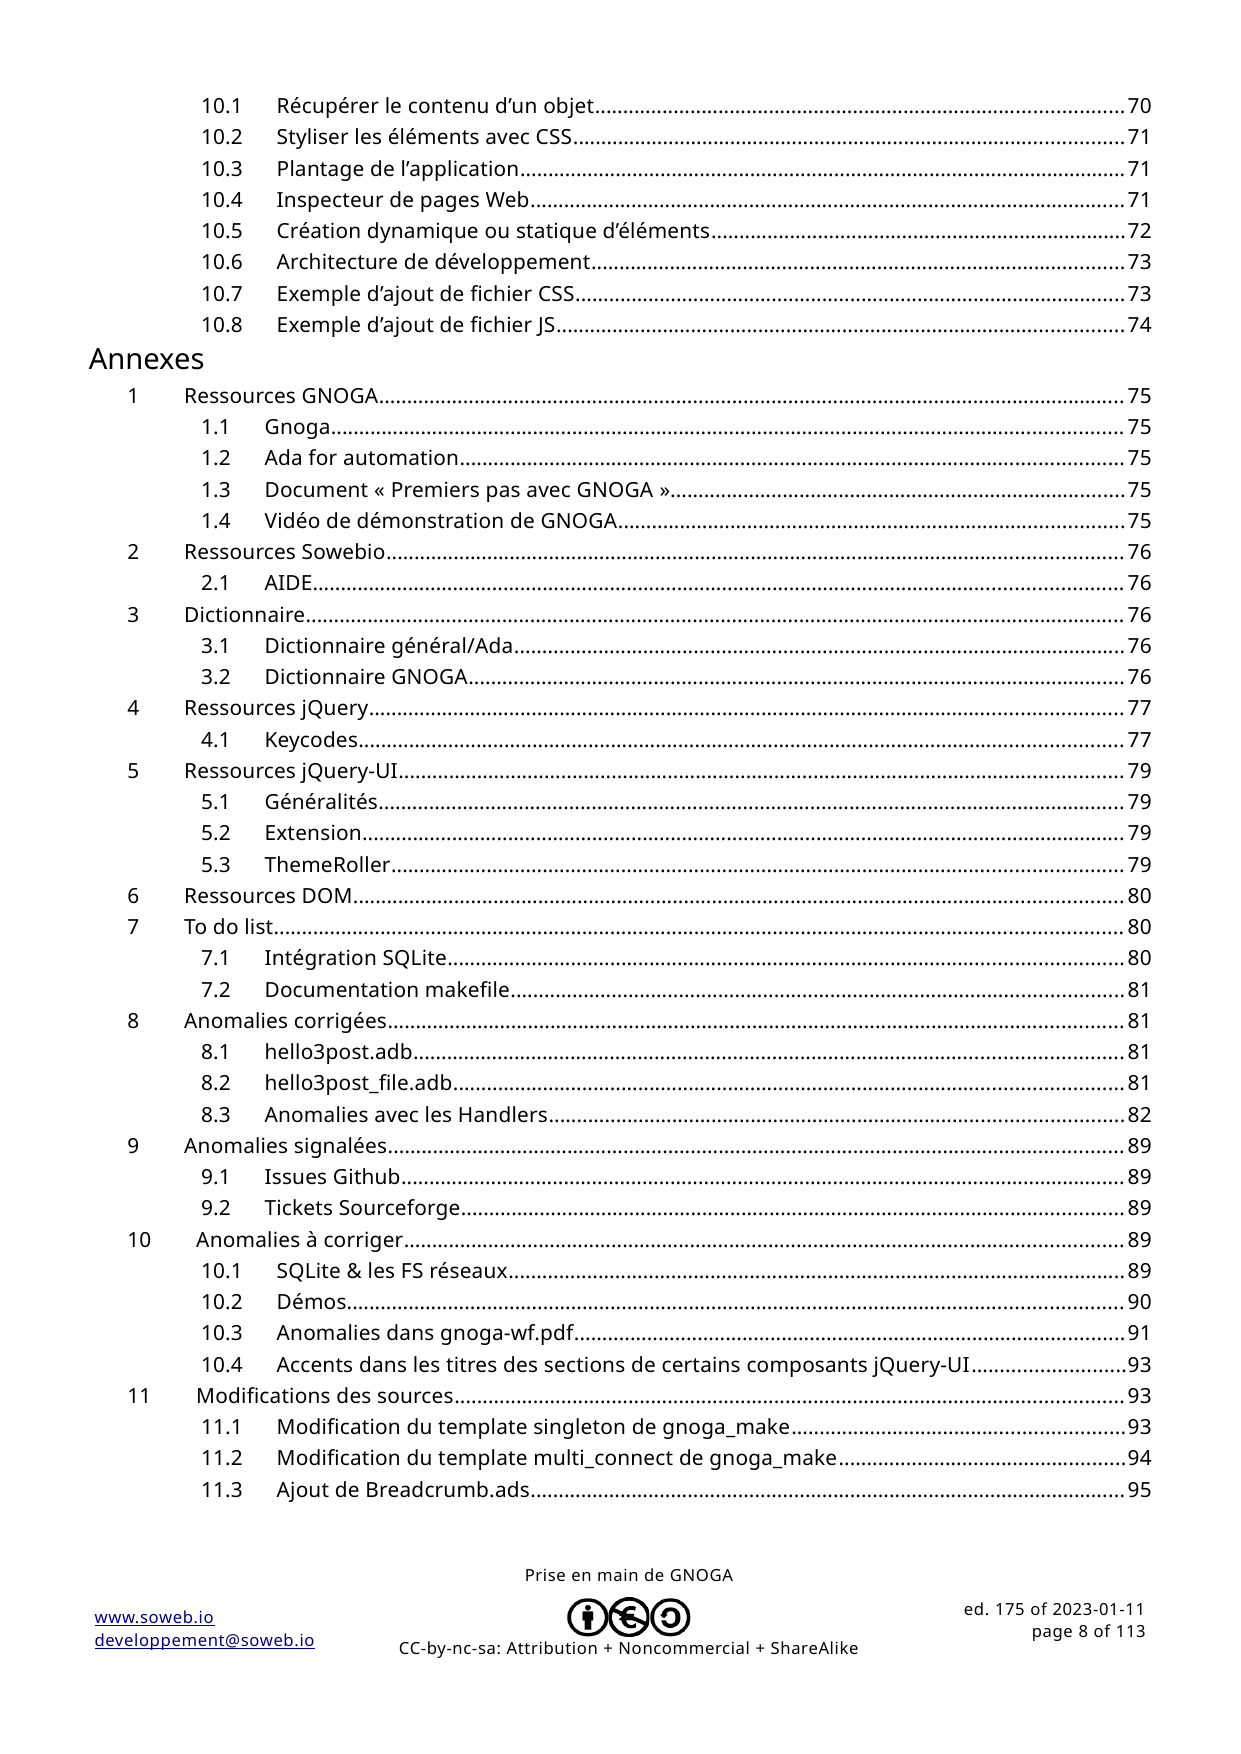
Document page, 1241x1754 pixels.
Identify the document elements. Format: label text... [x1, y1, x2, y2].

text 4 Ressources jQuery 77 [127, 691, 1152, 722]
text 3.1 Dictionnaire général/Ada 76 [201, 628, 1152, 659]
picture [566, 1597, 691, 1637]
text 9 Anomalies signalées 89 [127, 1128, 1152, 1159]
text 8 Anomalies corrigées 81 [127, 1003, 1152, 1034]
text 3.2 Dictionnaire GNOGA 76 [201, 659, 1152, 691]
text 1 Ressources GNOGA 75 [127, 378, 1152, 409]
text 8.3 Anomalies avec les Handlers 82 [201, 1097, 1152, 1128]
text 9.2 Tickets Sourceforge 89 [201, 1191, 1152, 1222]
text 7.1 Intégration SQLite 80 [201, 941, 1152, 972]
text 10.4 Inspecteur de pages Web 71 [201, 182, 1152, 213]
text 10.3 Plantage de l’application 71 [201, 151, 1152, 182]
text 6 Ressources DOM 80 [127, 878, 1152, 909]
text 10.8 Exemple d’ajout de fichier JS 74 [201, 307, 1152, 338]
text 3 Dictionnaire 76 [127, 597, 1152, 628]
text 5.3 ThemeRoller 79 [201, 847, 1152, 878]
text 5 Ressources jQuery-UI 79 [127, 753, 1152, 784]
text 8.1 hello3post.adb 81 [201, 1034, 1152, 1066]
text 11.3 Ajout de Breadcrumb.ads 95 [201, 1472, 1152, 1503]
text 5.2 Extension 79 [201, 816, 1152, 847]
text 10.4 Accents dans les titres des sections de certains composants jQuery-UI 93 [201, 1347, 1152, 1378]
text 8.2 hello3post_file.adb 81 [201, 1066, 1152, 1097]
text 11 Modifications des sources 93 [127, 1378, 1152, 1409]
text 10.2 Styliser les éléments avec CSS 71 [201, 120, 1152, 151]
text 4.1 Keycodes 77 [201, 722, 1152, 753]
text Annexes [88, 338, 1152, 378]
text 10.7 Exemple d’ajout de fichier CSS 73 [201, 276, 1152, 307]
text 2.1 AIDE 76 [201, 566, 1152, 597]
text 10.3 Anomalies dans gnoga-wf.pdf 91 [201, 1316, 1152, 1347]
text 10.6 Architecture de développement 73 [201, 245, 1152, 276]
text 1.2 Ada for automation 75 [201, 441, 1152, 472]
text 10.1 Récupérer le contenu d’un objet 70 [201, 88, 1152, 120]
text 10.2 Démos 90 [201, 1284, 1152, 1316]
text 11.1 Modification du template singleton de gnoga_make 93 [201, 1409, 1152, 1441]
text 10.5 Création dynamique ou statique d’éléments 72 [201, 213, 1152, 245]
text 1.4 Vidéo de démonstration de GNOGA 75 [201, 503, 1152, 534]
text 1.3 Document « Premiers pas avec GNOGA » 75 [201, 472, 1152, 503]
text 10.1 SQLite & les FS réseaux 89 [201, 1253, 1152, 1284]
text 7 To do list 80 [127, 909, 1152, 941]
text 5.1 Généralités 79 [201, 784, 1152, 816]
text 7.2 Documentation makefile 81 [201, 972, 1152, 1003]
text 9.1 Issues Github 89 [201, 1159, 1152, 1191]
text 10 Anomalies à corriger 89 [127, 1222, 1152, 1253]
text 1.1 Gnoga 75 [201, 409, 1152, 441]
text 2 Ressources Sowebio 76 [127, 534, 1152, 566]
text 11.2 Modification du template multi_connect de gnoga_make 94 [201, 1441, 1152, 1472]
